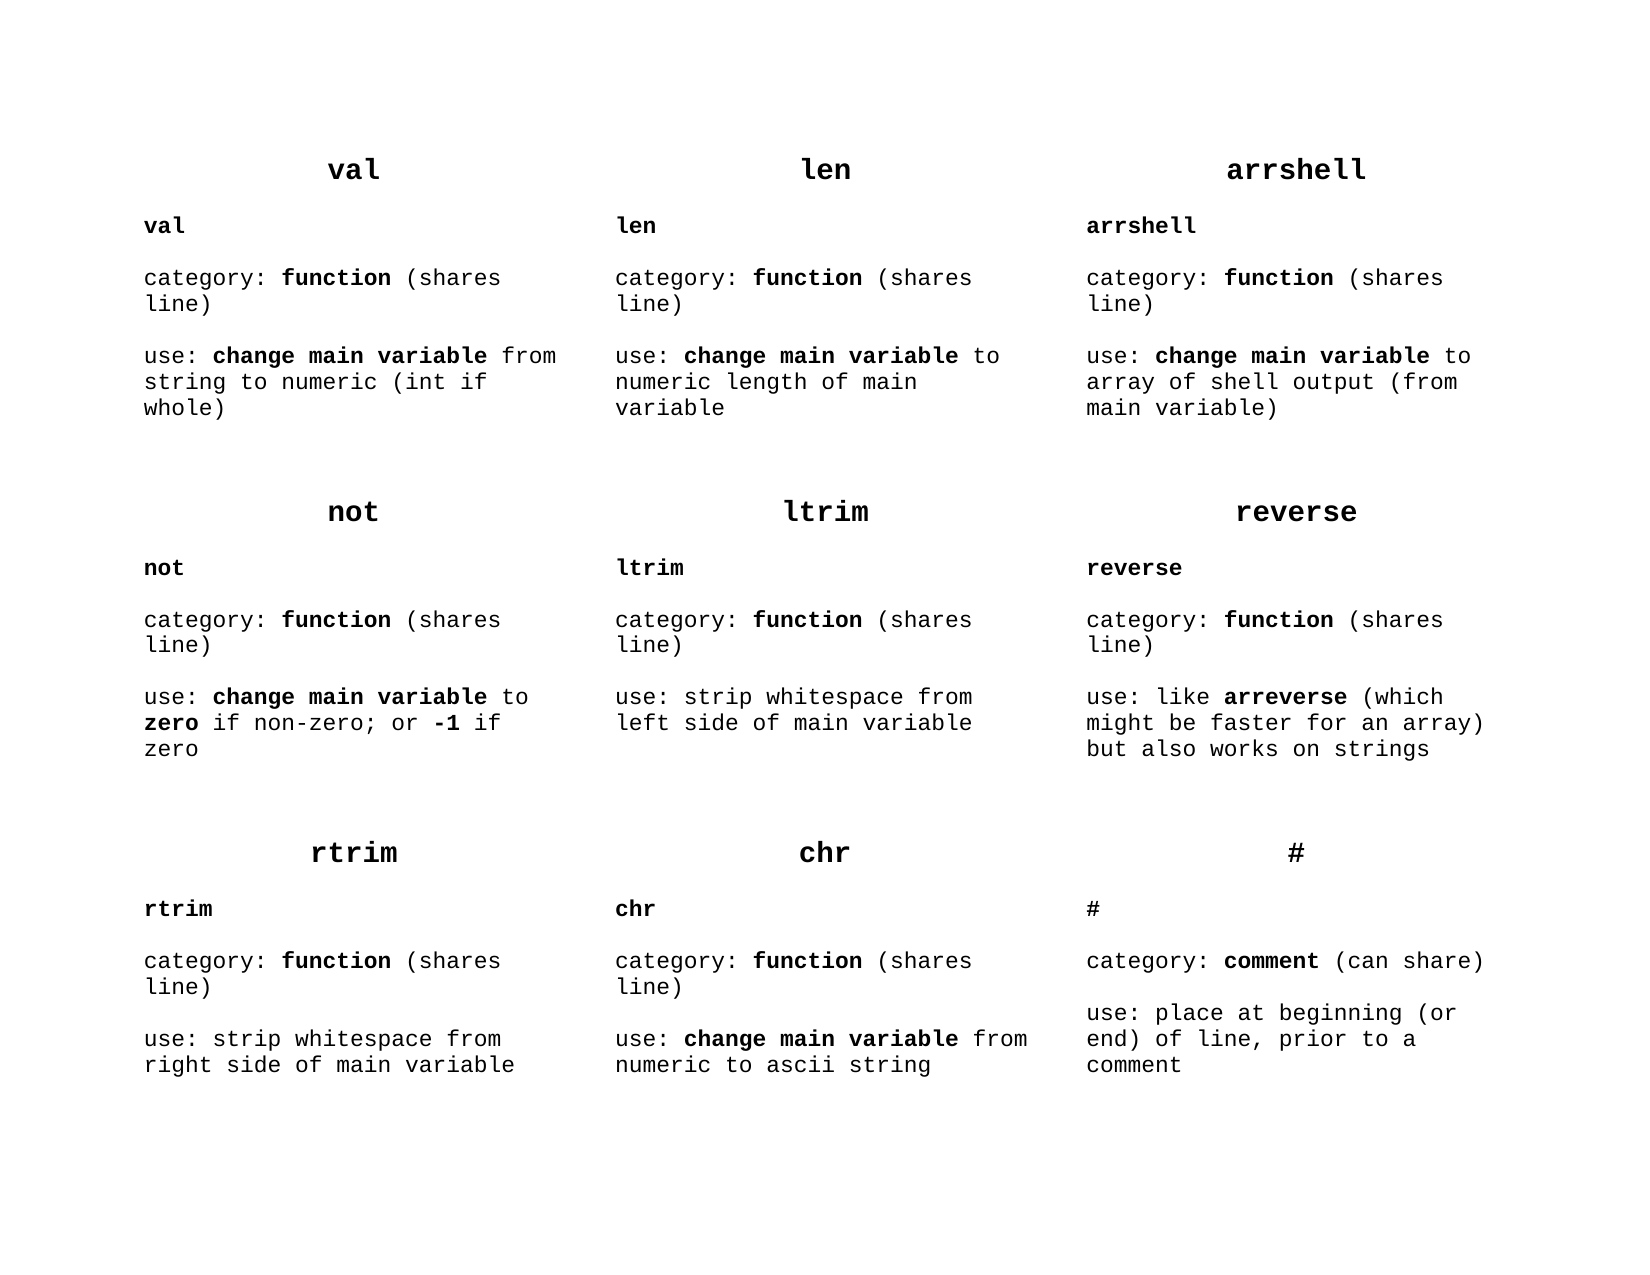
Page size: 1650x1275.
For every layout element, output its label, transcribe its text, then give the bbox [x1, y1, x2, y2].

table_header arrshell arrshell category: function (shares line) use: change main variable to array of shell output (from main variable) [1061, 118, 1532, 459]
table_cell rtrim rtrim category: function (shares line) use: strip whitespace from right side of main variable [118, 801, 589, 1117]
table_cell ltrim ltrim category: function (shares line) use: strip whitespace from left side of main variable [589, 460, 1061, 801]
table_cell # # category: comment (can share) use: place at beginning (or end) of line, prior to a comment [1061, 801, 1532, 1117]
table_header len len category: function (shares line) use: change main variable to numeric length of main variable [589, 118, 1061, 459]
table_header val val category: function (shares line) use: change main variable from string to numeric (int if whole) [118, 118, 589, 459]
table_cell reverse reverse category: function (shares line) use: like arreverse (which might be faster for an array) but also works on strings [1061, 460, 1532, 801]
table_cell chr chr category: function (shares line) use: change main variable from numeric to ascii string [589, 801, 1061, 1117]
table_cell not not category: function (shares line) use: change main variable to zero if non-zero; or -1 if zero [118, 460, 589, 801]
